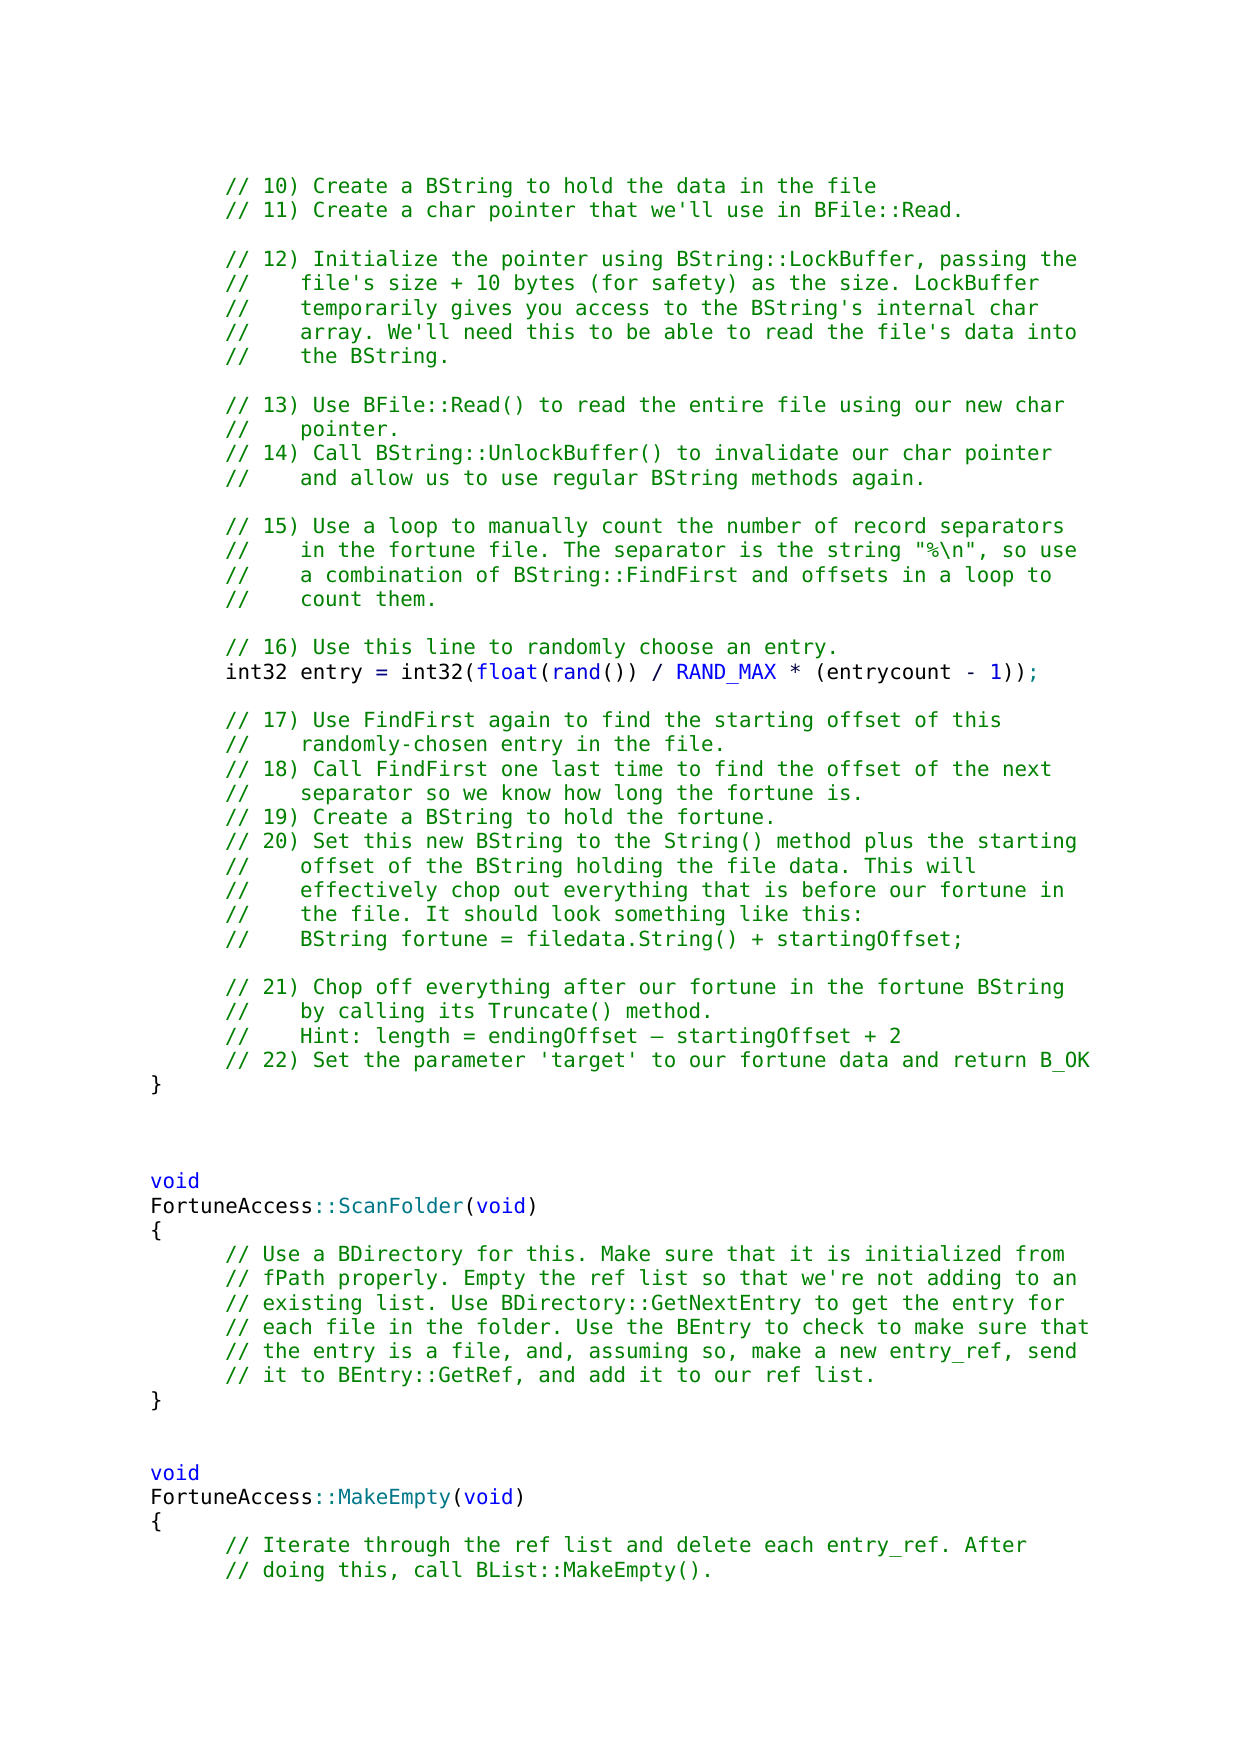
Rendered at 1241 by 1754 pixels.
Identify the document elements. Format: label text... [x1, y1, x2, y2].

text // 10) Create a BString to hold the data in the file [150, 174, 1090, 198]
text // 20) Set this new BString to the String() method plus the starting [150, 829, 1090, 854]
text // offset of the BString holding the file data. This will [150, 854, 1090, 878]
text // 19) Create a BString to hold the fortune. [150, 805, 1090, 829]
text // fPath properly. Empty the ref list so that we're not adding to an [150, 1266, 1090, 1291]
text // 13) Use BFile::Read() to read the entire file using our new char [150, 393, 1090, 417]
text // in the fortune file. The separator is the string "%\n", so use [150, 538, 1090, 563]
text { [150, 1509, 1090, 1533]
text // 12) Initialize the pointer using BString::LockBuffer, passing the [150, 247, 1090, 271]
text // effectively chop out everything that is before our fortune in [150, 878, 1090, 902]
text // existing list. Use BDirectory::GetNextEntry to get the entry for [150, 1291, 1090, 1315]
text // count them. [150, 587, 1090, 611]
text // by calling its Truncate() method. [150, 999, 1090, 1024]
text // 18) Call FindFirst one last time to find the offset of the next [150, 757, 1090, 781]
text // file's size + 10 bytes (for safety) as the size. LockBuffer [150, 271, 1090, 296]
text // array. We'll need this to be able to read the file's data into [150, 320, 1090, 344]
text // 21) Chop off everything after our fortune in the fortune BString [150, 975, 1090, 999]
text // separator so we know how long the fortune is. [150, 781, 1090, 805]
text // the file. It should look something like this: [150, 902, 1090, 927]
text // 11) Create a char pointer that we'll use in BFile::Read. [150, 198, 1090, 223]
text // temporarily gives you access to the BString's internal char [150, 296, 1090, 320]
text // pointer. [150, 417, 1090, 441]
text void [150, 1461, 1090, 1485]
text // 14) Call BString::UnlockBuffer() to invalidate our char pointer [150, 441, 1090, 466]
text int32 entry = int32(float(rand()) / RAND_MAX * (entrycount - 1)); [150, 660, 1090, 684]
text // 16) Use this line to randomly choose an entry. [150, 635, 1090, 660]
text // 22) Set the parameter 'target' to our fortune data and return B_OK [150, 1048, 1090, 1072]
text // Hint: length = endingOffset – startingOffset + 2 [150, 1024, 1090, 1048]
text // 15) Use a loop to manually count the number of record separators [150, 514, 1090, 538]
text // and allow us to use regular BString methods again. [150, 466, 1090, 490]
text { [150, 1218, 1090, 1242]
text FortuneAccess::MakeEmpty(void) [150, 1485, 1090, 1509]
text // the entry is a file, and, assuming so, make a new entry_ref, send [150, 1339, 1090, 1363]
text // it to BEntry::GetRef, and add it to our ref list. [150, 1363, 1090, 1388]
text FortuneAccess::ScanFolder(void) [150, 1194, 1090, 1218]
text // 17) Use FindFirst again to find the starting offset of this [150, 708, 1090, 732]
text // BString fortune = filedata.String() + startingOffset; [150, 927, 1090, 951]
text // each file in the folder. Use the BEntry to check to make sure that [150, 1315, 1090, 1339]
text // the BString. [150, 344, 1090, 368]
text // a combination of BString::FindFirst and offsets in a loop to [150, 563, 1090, 587]
text // Use a BDirectory for this. Make sure that it is initialized from [150, 1242, 1090, 1266]
text } [150, 1388, 1090, 1412]
text // randomly-chosen entry in the file. [150, 732, 1090, 757]
text // doing this, call BList::MakeEmpty(). [150, 1558, 1090, 1582]
text } [150, 1072, 1090, 1097]
text // Iterate through the ref list and delete each entry_ref. After [150, 1533, 1090, 1558]
text void [150, 1169, 1090, 1194]
